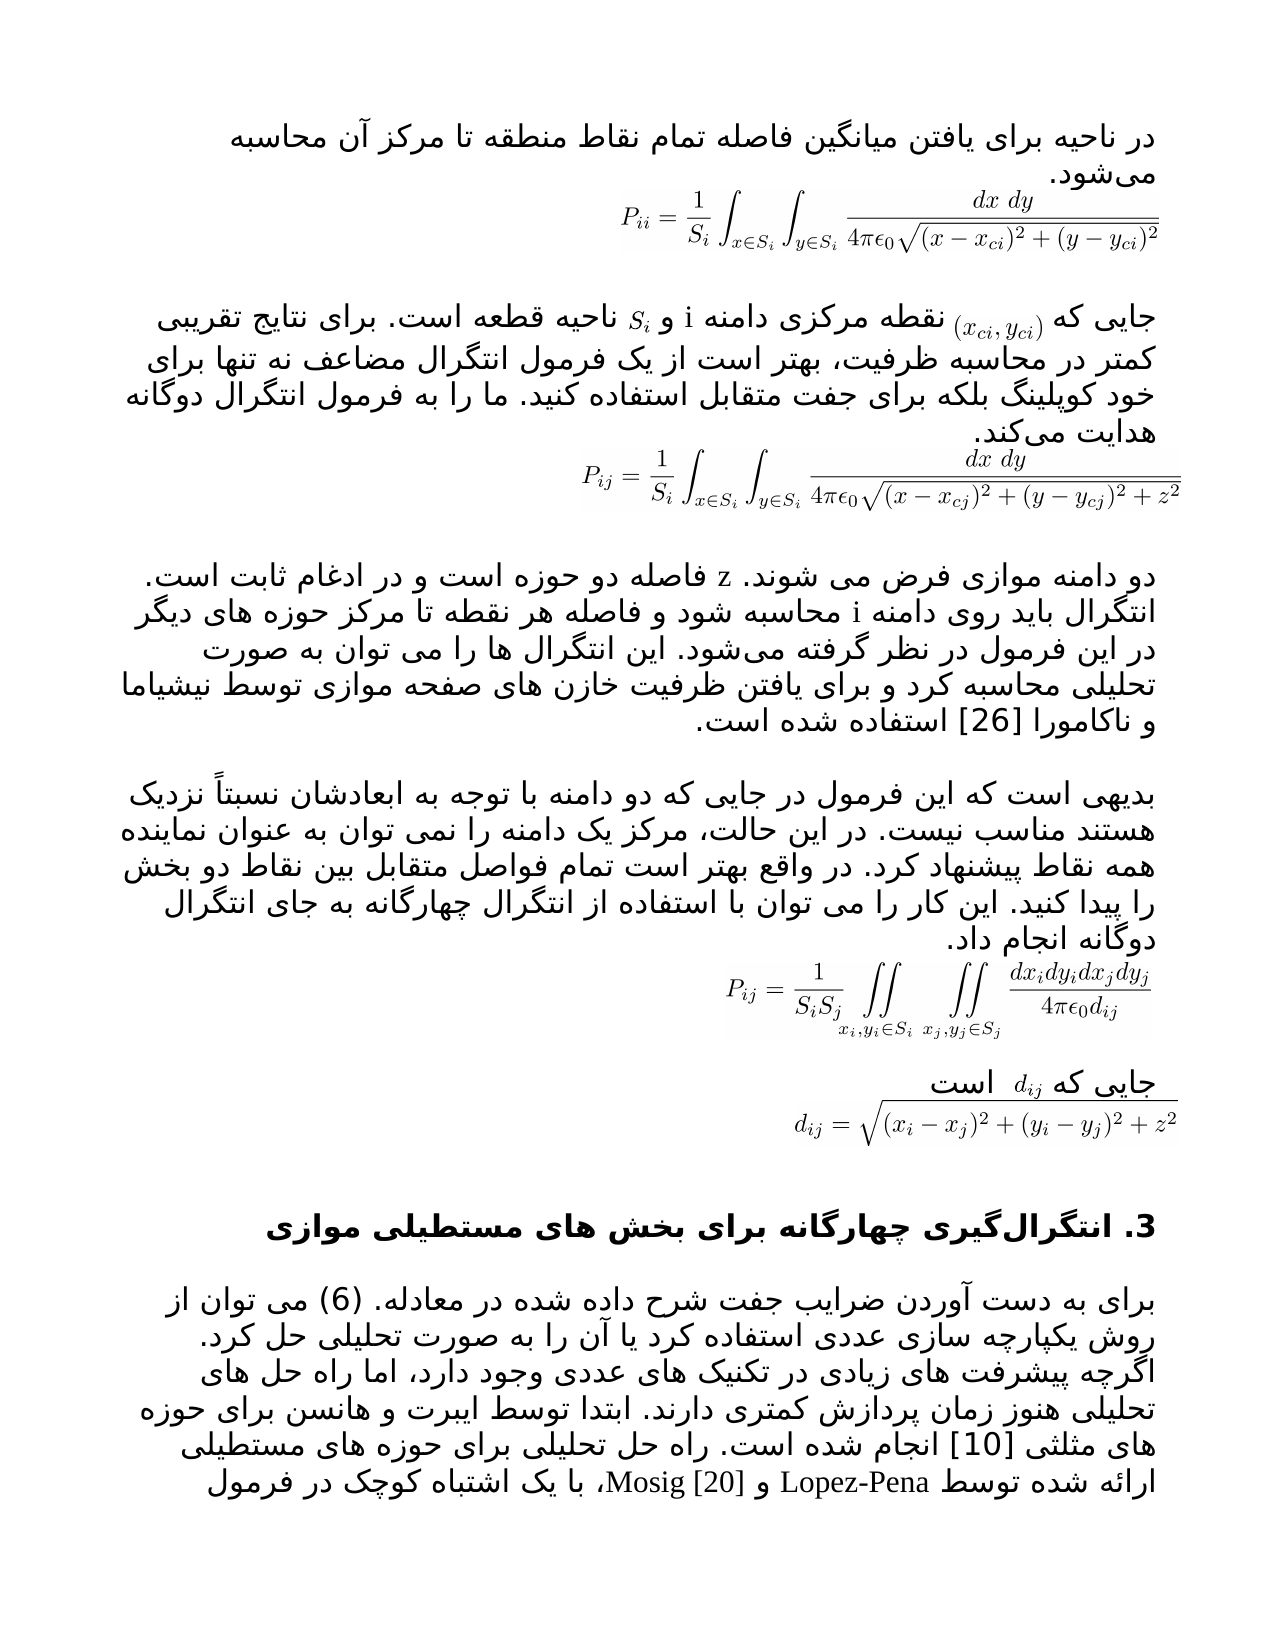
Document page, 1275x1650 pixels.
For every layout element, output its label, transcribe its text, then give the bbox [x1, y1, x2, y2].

text دو دامنه موازی فرض می شوند. z فاصله دو حوزه است و در ادغام ثابت است. انتگرال باید روی دامنه i محاسبه شود و فاصله هر نقطه تا مرکز حوزه های دیگر در این فرمول در نظر گرفته می‌شود. این انتگرال ها را می توان به صورت تحلیلی محاسبه کرد و برای یافتن ظرفیت خازن های صفحه موازی توسط نیشیاما و ناکامورا [26] استفاده شده است. [118, 557, 1157, 739]
picture [955, 315, 1042, 341]
text در ناحیه برای یافتن میانگین فاصله تمام نقاط منطقه تا مرکز آن محاسبه می‌شود. [118, 118, 1157, 191]
picture [582, 449, 1181, 511]
picture [621, 190, 1159, 253]
text 3. انتگرال‌گیری چهارگانه برای بخش های مستطیلی موازی [118, 1209, 1157, 1245]
text جایی که نقطه مرکزی دامنه i و ناحیه قطعه است. برای نتایج تقریبی کمتر در محاسبه ظرفیت، بهتر است از یک فرمول انتگرال مضاعف نه تنها برای خود کوپلینگ بلکه برای جفت متقابل استفاده کنید. ما را به فرمول انتگرال دوگانه هدایت می‌کند. [118, 299, 1157, 449]
picture [726, 962, 1151, 1039]
text برای به دست آوردن ضرایب جفت شرح داده شده در معادله. (6) می توان از روش یکپارچه سازی عددی استفاده کرد یا آن را به صورت تحلیلی حل کرد. اگرچه پیشرفت های زیادی در تکنیک های عددی وجود دارد، اما راه حل های تحلیلی هنوز زمان پردازش کمتری دارند. ابتدا توسط ایبرت و هانسن برای حوزه های مثلثی [10] انجام شده است. راه حل تحلیلی برای حوزه های مستطیلی ارائه شده توسط Lopez-Pena و Mosig [20]، با یک اشتباه کوچک در فرمول مشتق شده. اخیراً این انتگرال توسط Maccarrone و Paffuti [22] انجام شده است و از نتیجه آن برای یافتن ظرفیت و نیرو برای دو الکترود مربع استفاده شده است. این انتگرال ها توسط ژنفی سانگ و همکاران محاسبه شده است. [31] برای محاسبه اندوکتانس جزئی. [118, 1281, 1157, 1499]
picture [795, 1100, 1178, 1146]
text جایی که است [118, 1064, 1157, 1101]
text بدیهی است که این فرمول در جایی که دو دامنه با توجه به ابعادشان نسبتاً نزدیک هستند مناسب نیست. در این حالت، مرکز یک دامنه را نمی توان به عنوان نماینده همه نقاط پیشنهاد کرد. در واقع بهتر است تمام فواصل متقابل بین نقاط دو بخش را پیدا کنید. این کار را می توان با استفاده از انتگرال چهارگانه به جای انتگرال دوگانه انجام داد. [118, 775, 1157, 957]
